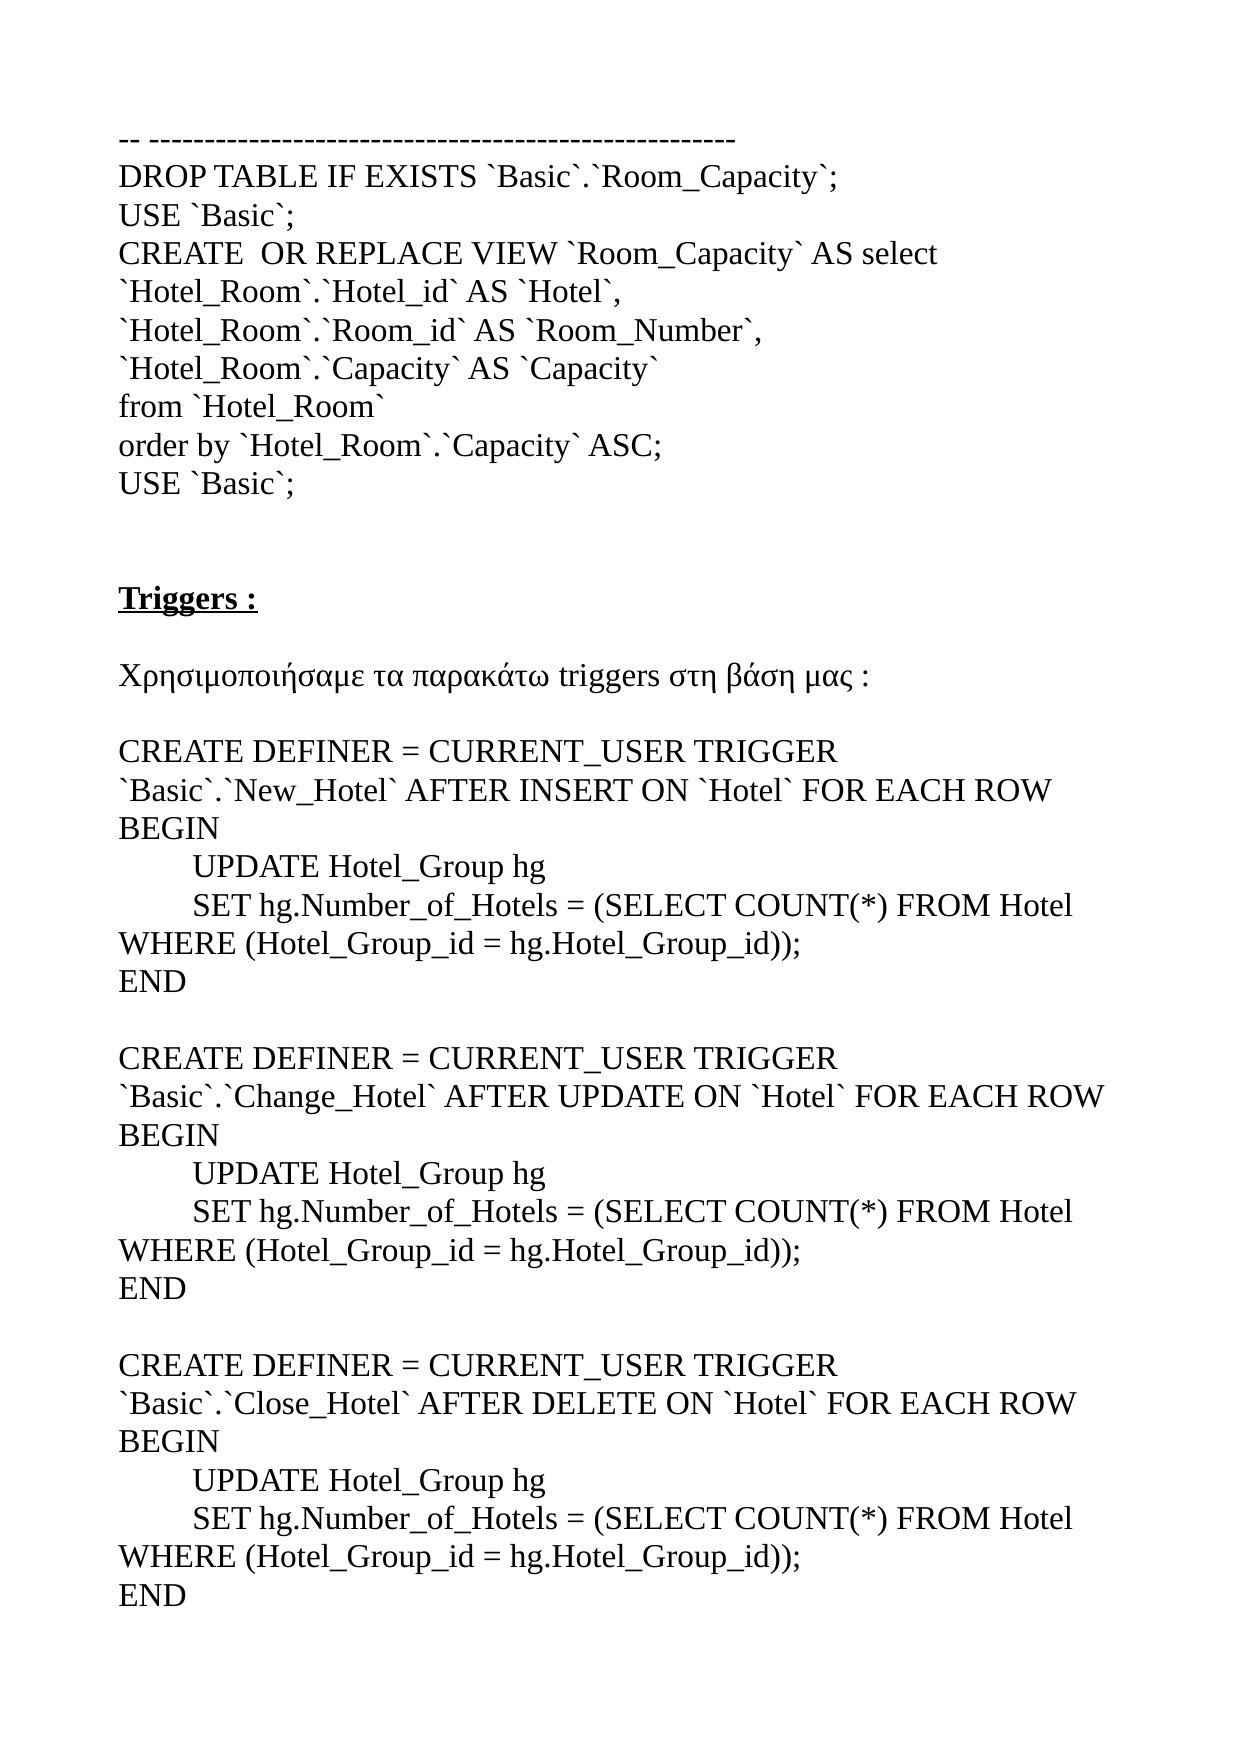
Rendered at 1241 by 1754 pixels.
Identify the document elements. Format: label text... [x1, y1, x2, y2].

text -- ----------------------------------------------------- DROP TABLE IF EXISTS `Basic`.`Room_Capacity`; USE `Basic`; CREATE OR REPLACE VIEW `Room_Capacity` AS select `Hotel_Room`.`Hotel_id` AS `Hotel`, `Hotel_Room`.`Room_id` AS `Room_Number`, `Hotel_Room`.`Capacity` AS `Capacity` from `Hotel_Room` order by `Hotel_Room`.`Capacity` ASC; USE `Basic`; [118, 118, 1122, 501]
text CREATE DEFINER = CURRENT_USER TRIGGER `Basic`.`New_Hotel` AFTER INSERT ON `Hotel` FOR EACH ROW BEGIN UPDATE Hotel_Group hg SET hg.Number_of_Hotels = (SELECT COUNT(*) FROM Hotel WHERE (Hotel_Group_id = hg.Hotel_Group_id)); END CREATE DEFINER = CURRENT_USER TRIGGER `Basic`.`Change_Hotel` AFTER UPDATE ON `Hotel` FOR EACH ROW BEGIN UPDATE Hotel_Group hg SET hg.Number_of_Hotels = (SELECT COUNT(*) FROM Hotel WHERE (Hotel_Group_id = hg.Hotel_Group_id)); END CREATE DEFINER = CURRENT_USER TRIGGER `Basic`.`Close_Hotel` AFTER DELETE ON `Hotel` FOR EACH ROW BEGIN UPDATE Hotel_Group hg SET hg.Number_of_Hotels = (SELECT COUNT(*) FROM Hotel WHERE (Hotel_Group_id = hg.Hotel_Group_id)); END [118, 693, 1122, 1613]
text Triggers : [118, 578, 1122, 616]
text Χρησιμοποιήσαμε τα παρακάτω triggers στη βάση μας : [118, 655, 1122, 693]
